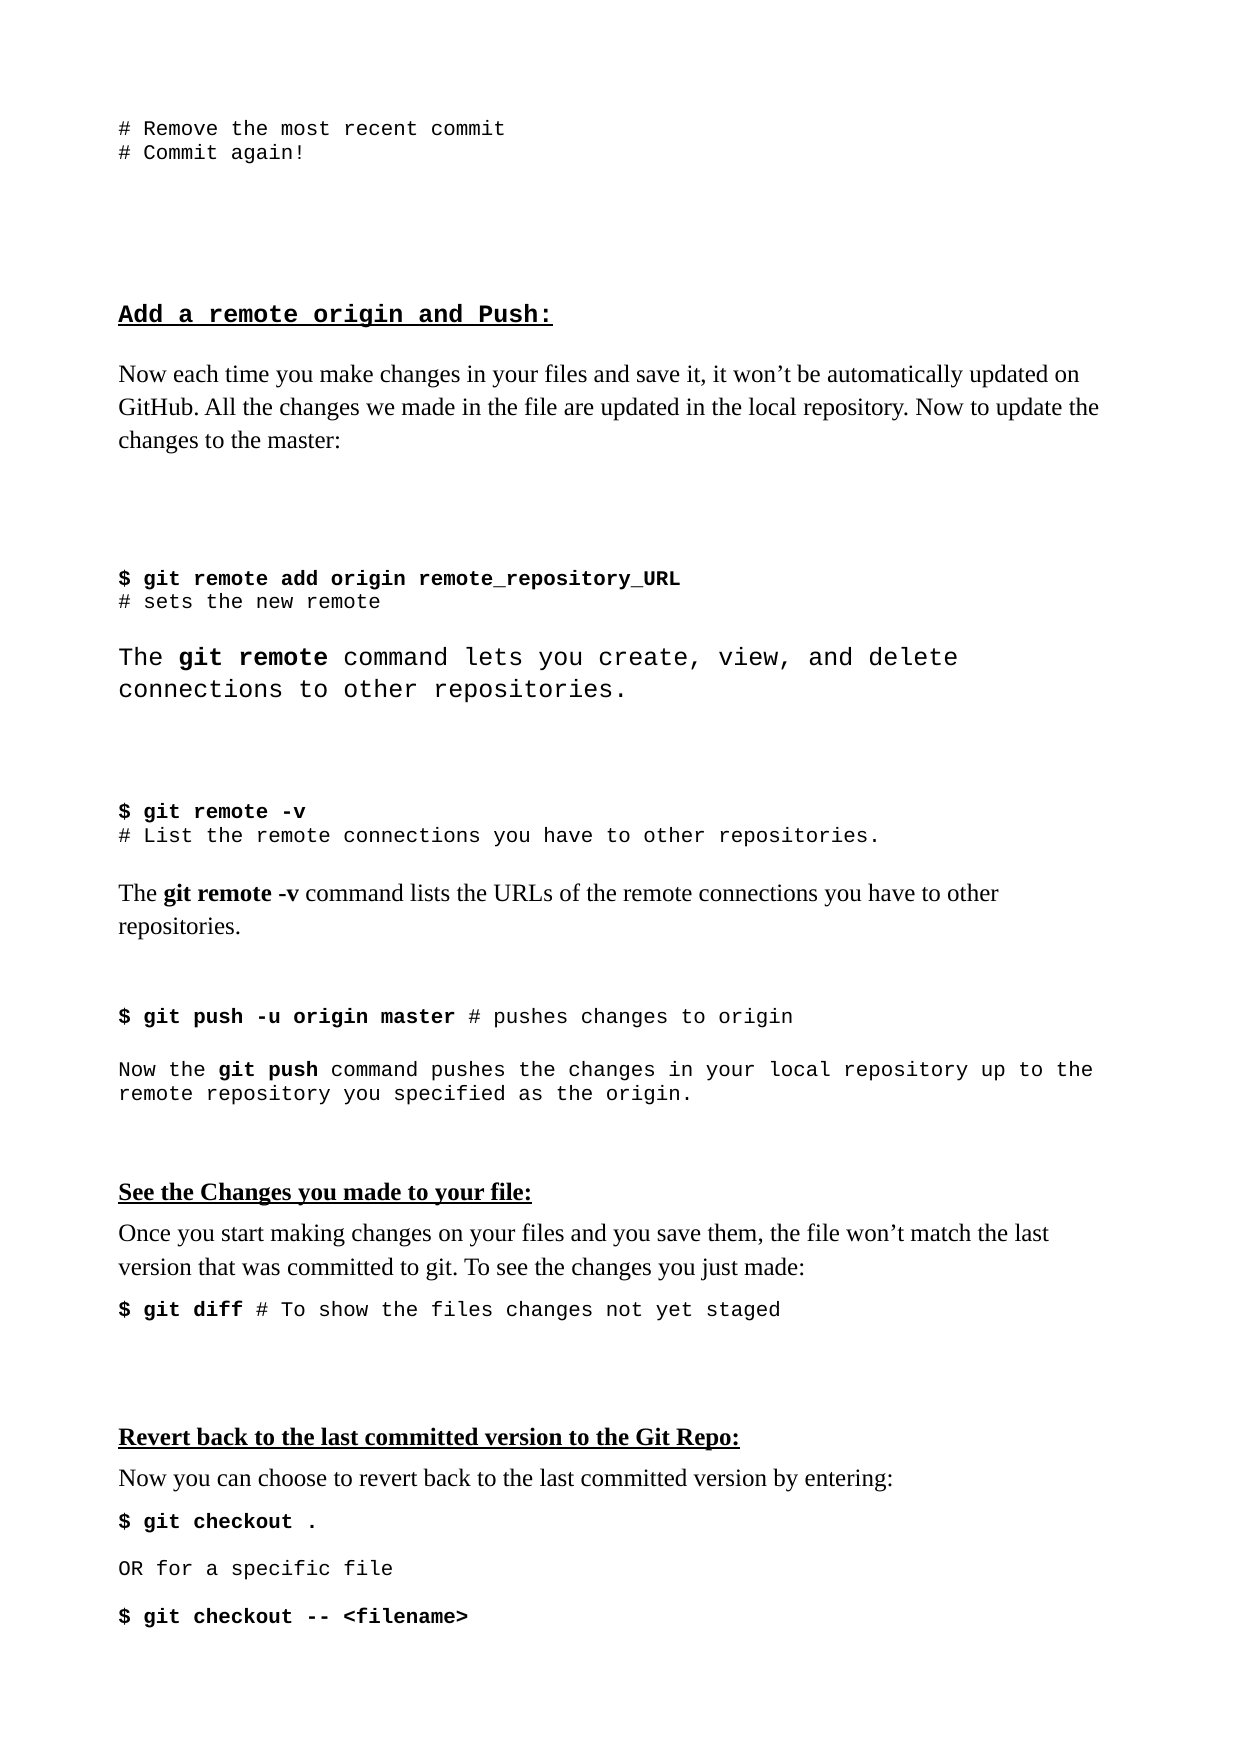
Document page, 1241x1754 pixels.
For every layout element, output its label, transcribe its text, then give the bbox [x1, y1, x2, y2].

text $ git checkout . [118, 1511, 1122, 1535]
text $ git diff # To show the files changes not yet staged [118, 1299, 1122, 1323]
subtitle Add a remote origin and Push: [118, 301, 1122, 329]
text The git remote command lets you create, view, and delete connections to other repositories. [118, 644, 1122, 705]
text The git remote -v command lists the URLs of the remote connections you have to other repositories. [118, 878, 1122, 940]
text Once you start making changes on your files and you save them, the file won’t match the last version that was committed to git. To see the changes you just made: [118, 1218, 1122, 1280]
text $ git checkout -- <filename> [118, 1606, 1122, 1629]
subtitle Revert back to the last committed version to the Git Repo: [118, 1422, 1122, 1451]
text # sets the new remote [118, 591, 1122, 615]
text OR for a specific file [118, 1558, 1122, 1582]
text Now the git push command pushes the changes in your local repository up to the remote repository you specified as the origin. [118, 1059, 1122, 1107]
text $ git push -u origin master # pushes changes to origin [118, 1006, 1122, 1030]
subtitle See the Changes you made to your file: [118, 1177, 1122, 1206]
text # Commit again! [118, 142, 1122, 165]
text Now each time you make changes in your files and save it, it won’t be automatically updated on GitHub. All the changes we made in the file are updated in the local repository. Now to update the changes to the master: [118, 359, 1122, 454]
text # List the remote connections you have to other repositories. [118, 825, 1122, 848]
text Now you can choose to revert back to the last committed version by entering: [118, 1463, 1122, 1492]
text $ git remote -v [118, 801, 1122, 825]
text # Remove the most recent commit [118, 118, 1122, 142]
text $ git remote add origin remote_repository_URL [118, 568, 1122, 591]
